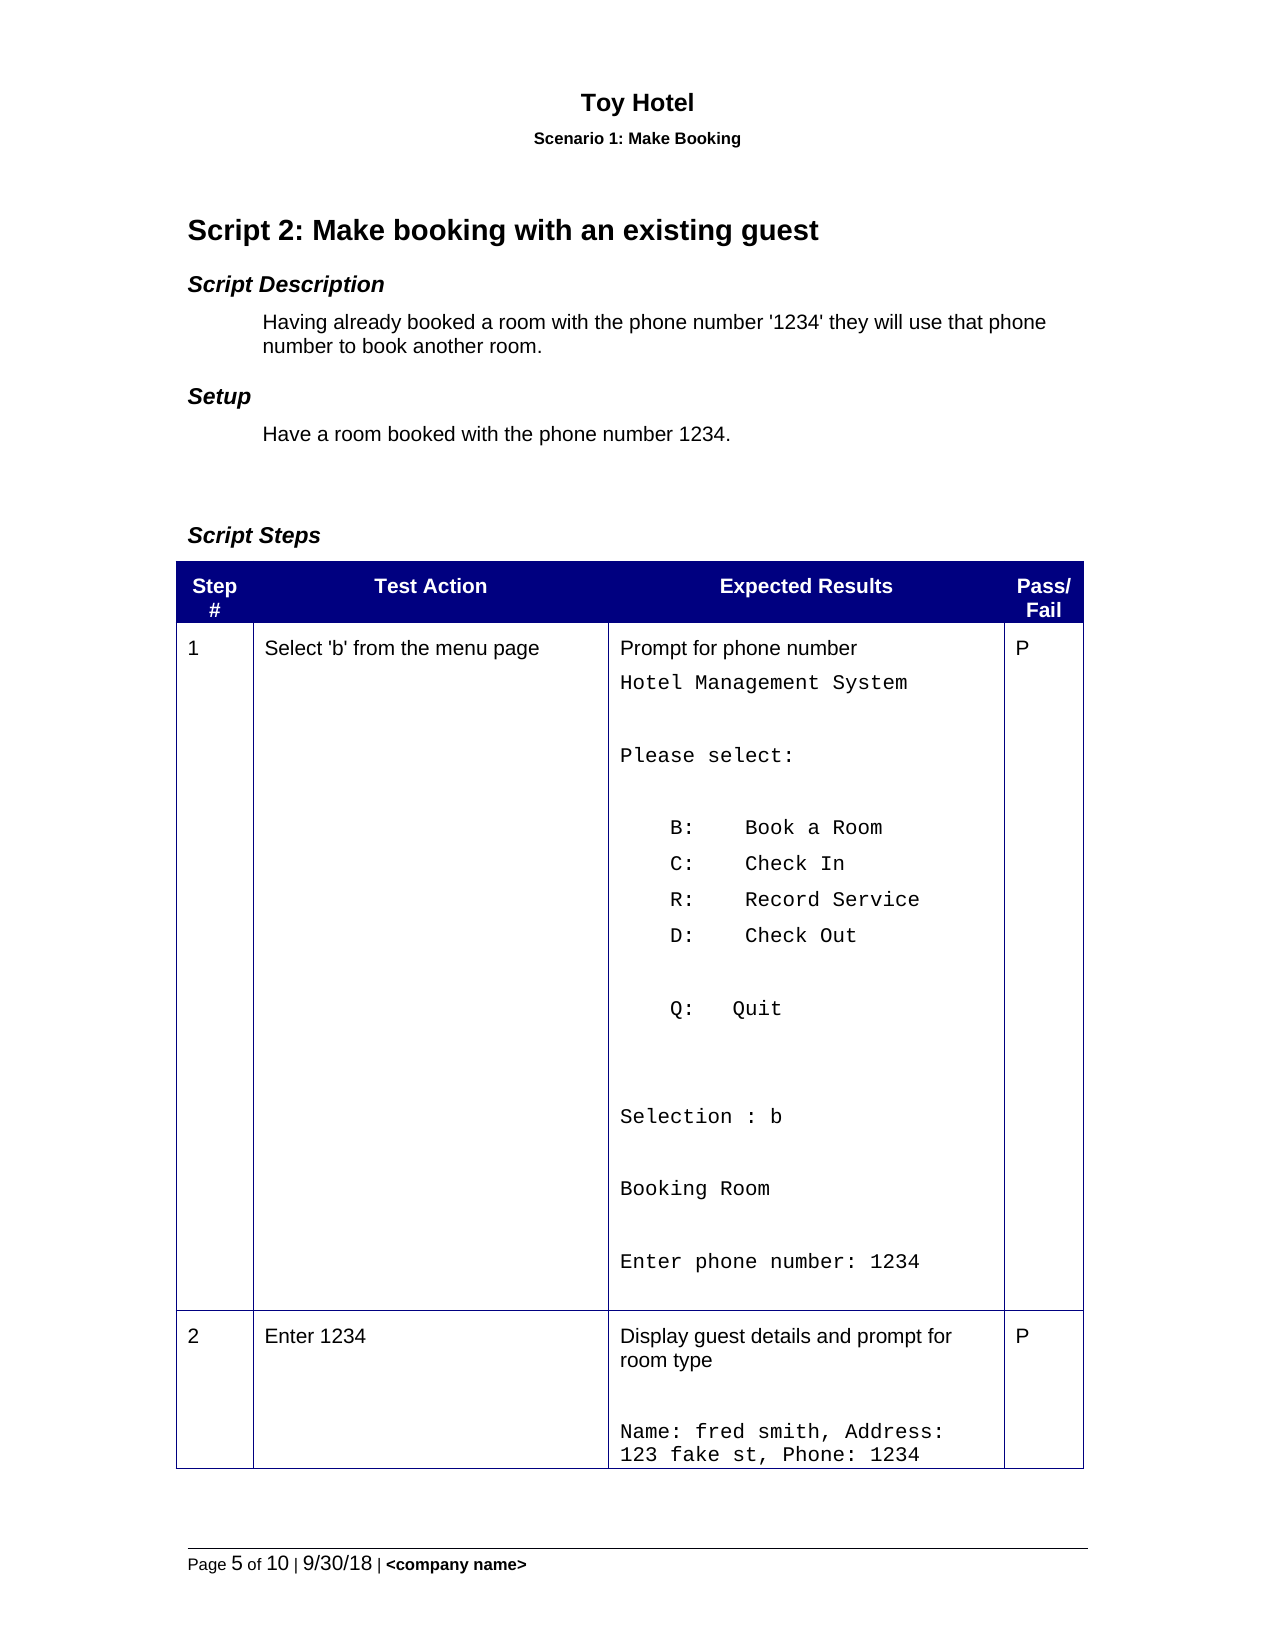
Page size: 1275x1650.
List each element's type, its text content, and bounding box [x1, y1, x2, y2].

subtitle Script Steps [187, 522, 1087, 548]
table_cell 1 [177, 623, 253, 1310]
subtitle Script Description [187, 271, 1087, 297]
table_cell Enter 1234 [254, 1311, 608, 1468]
table_cell P [1005, 1311, 1083, 1468]
table_header Expected Results [609, 562, 1004, 622]
table_header Step # [177, 562, 253, 622]
table_header Pass/ Fail [1005, 562, 1083, 622]
table_cell Prompt for phone number Hotel Management System Please select: B: Book a Room C: Check In R: Record Service D: Check Out Q: Quit Selection : b Booking Room Enter phone number: 1234 [609, 623, 1004, 1310]
subtitle Script 2: Make booking with an existing guest [187, 212, 1087, 246]
table_cell P [1005, 623, 1083, 1310]
subtitle Setup [187, 383, 1087, 409]
table_cell Display guest details and prompt for room type Name: fred smith, Address: 123 fake st, Phone: 1234 [609, 1311, 1004, 1468]
list Having already booked a room with the phone number '1234' they will use that phone number to book another room. [262, 310, 1087, 358]
table_header Test Action [254, 562, 608, 622]
table_cell Select 'b' from the menu page [254, 623, 608, 1310]
table_cell 2 [177, 1311, 253, 1468]
list Have a room booked with the phone number 1234. [262, 422, 1087, 446]
